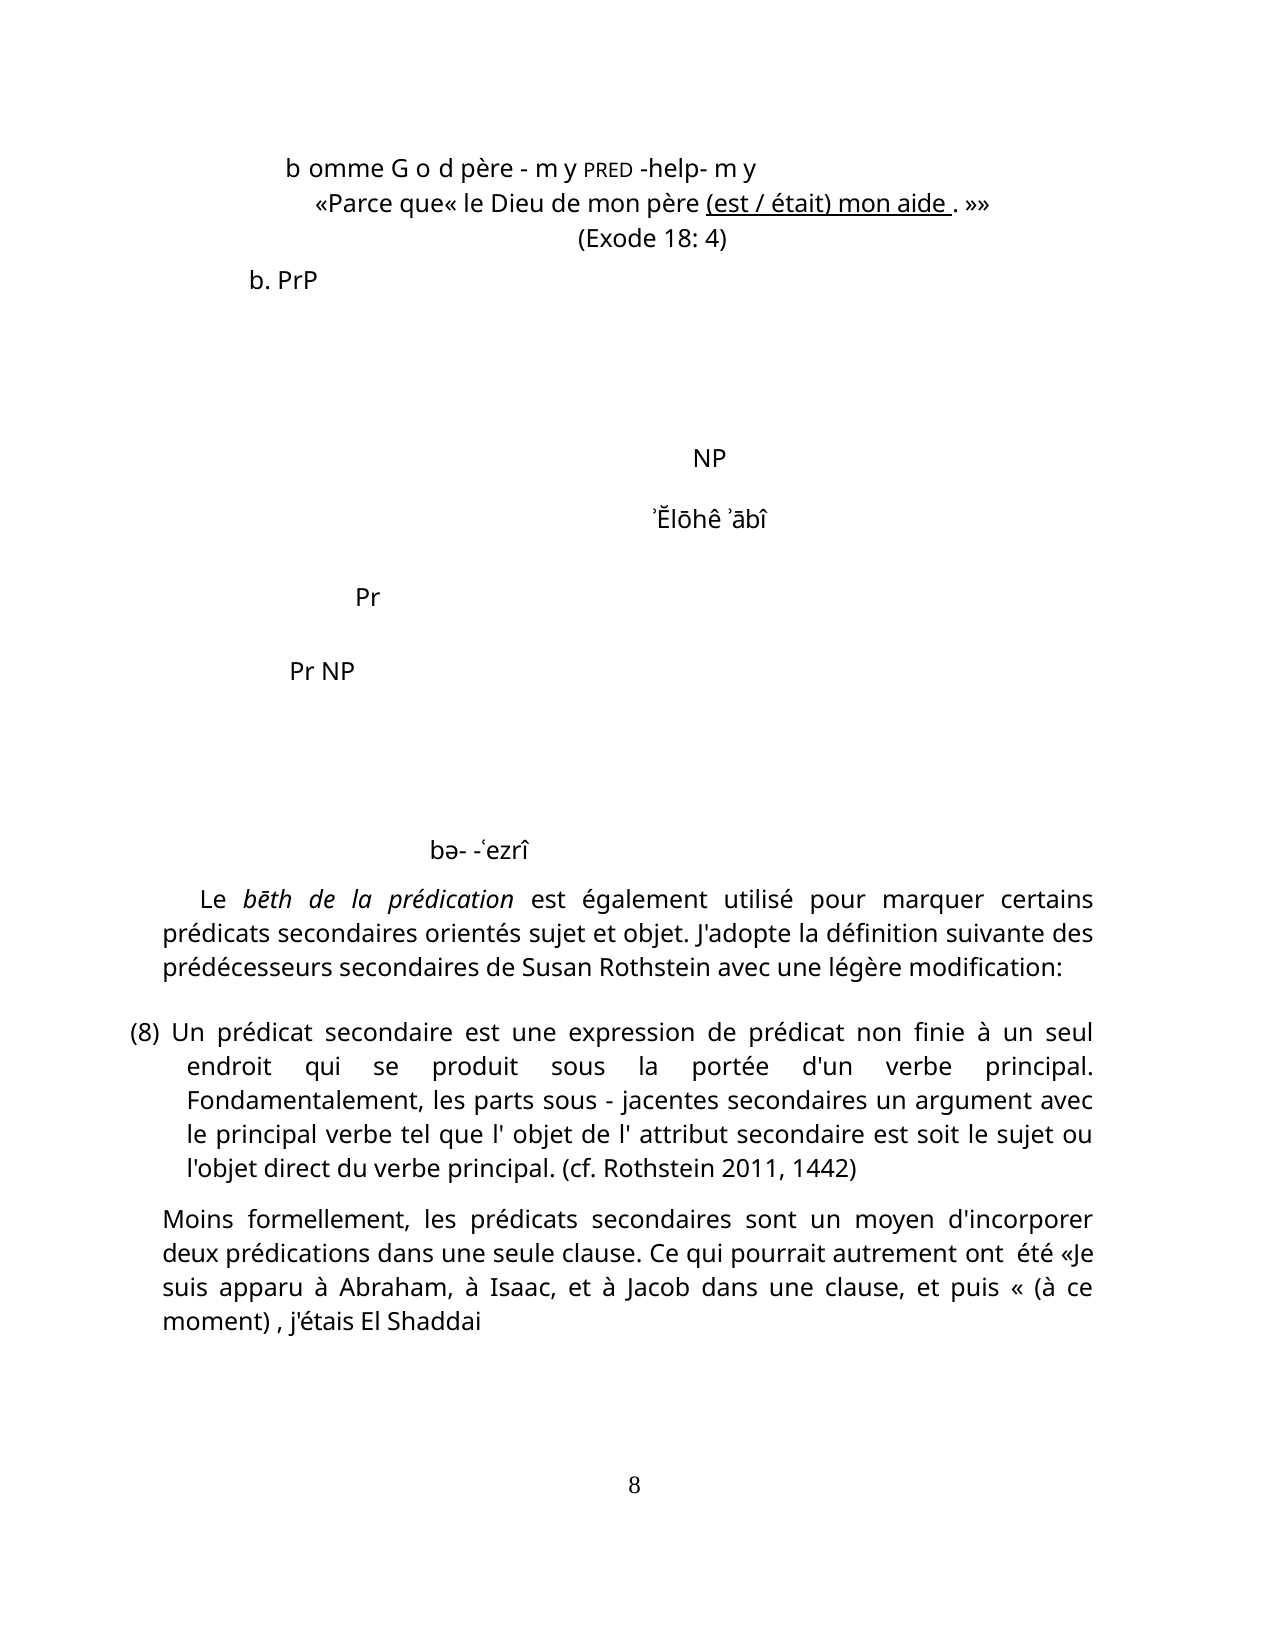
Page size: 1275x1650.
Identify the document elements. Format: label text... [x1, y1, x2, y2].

text Pr NP [150, 653, 589, 688]
text «Parce que« le Dieu de mon père (est / était) mon aide . »» (Exode 18: 4) [287, 184, 1018, 255]
text (8) Un prédicat secondaire est une expression de prédicat non finie à un seul endroit qui se produit sous la portée d'un verbe principal. Fondamentalement, les parts sous - jacentes secondaires un argument avec le principal verbe tel que l' objet de l' attribut secondaire est soit le sujet ou l'objet direct du verbe principal. (cf. Rothstein 2011, 1442) [130, 1014, 1094, 1184]
text NP [294, 441, 1125, 475]
text Le bēth de la prédication est également utilisé pour marquer certains prédicats secondaires orientés sujet et objet. J'adopte la définition suivante des prédécesseurs secondaires de Susan Rothstein avec une légère modification: [162, 882, 1094, 984]
text Pr [150, 546, 585, 614]
text ʾĔlōhê ʾābî [294, 502, 1125, 536]
text bə- -ʿezrî [429, 832, 1125, 866]
text Moins formellement, les prédicats secondaires sont un moyen d'incorporer deux prédications dans une seule clause. Ce qui pourrait autrement ont été «Je suis apparu à Abraham, à Isaac, et à Jacob dans une clause, et puis « (à ce moment) , j'étais El Shaddai [162, 1202, 1094, 1338]
text b omme G o d père - m y pred -help- m y [285, 150, 1125, 184]
text b. PrP [249, 262, 1125, 297]
